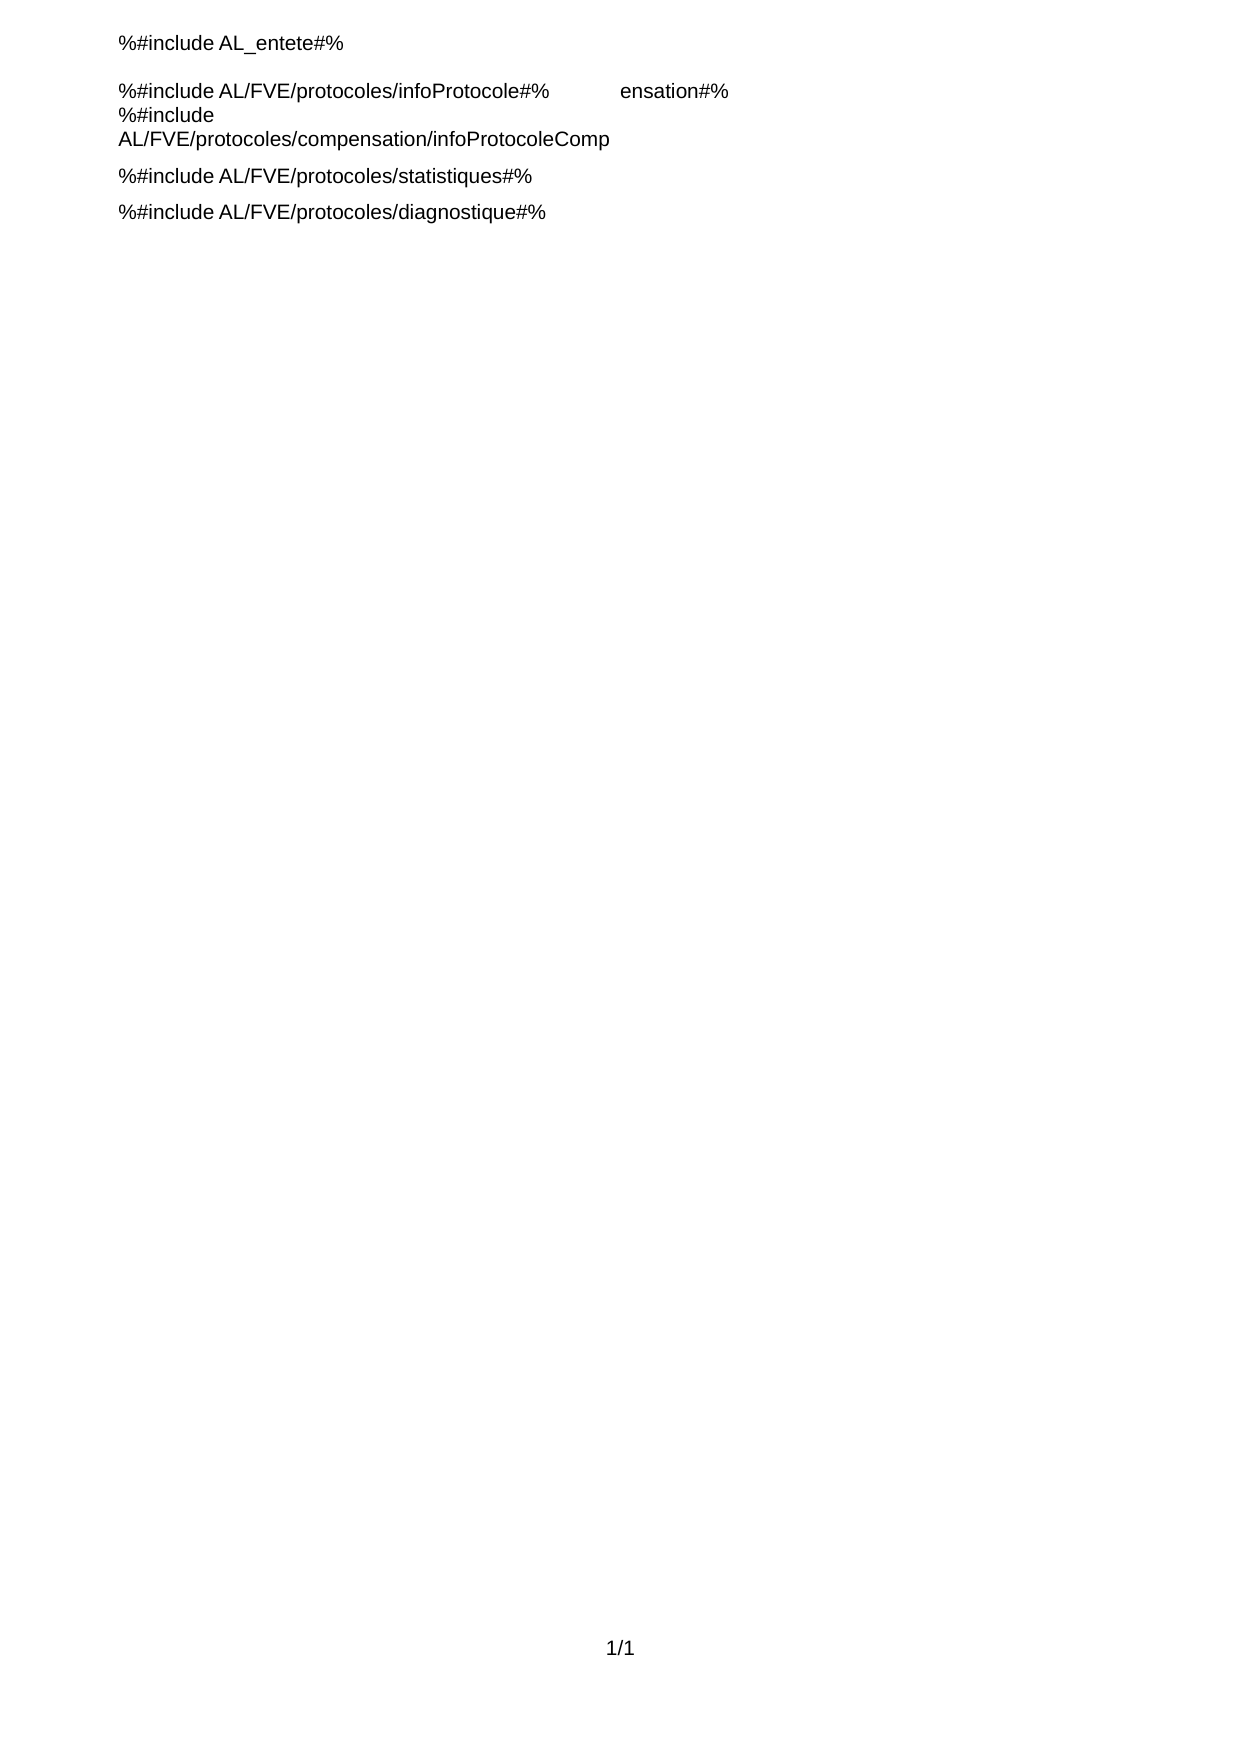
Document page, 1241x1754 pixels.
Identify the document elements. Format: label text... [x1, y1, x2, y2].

text %#include AL_entete#% [118, 31, 1122, 55]
text %#include AL/FVE/protocoles/diagnostique#% [118, 200, 1122, 224]
text %#include AL/FVE/protocoles/compensation/infoProtocoleCompensation#% [118, 79, 1122, 151]
text %#include AL/FVE/protocoles/statistiques#% [118, 163, 1122, 187]
text %#include AL/FVE/protocoles/infoProtocole#% [118, 79, 620, 103]
